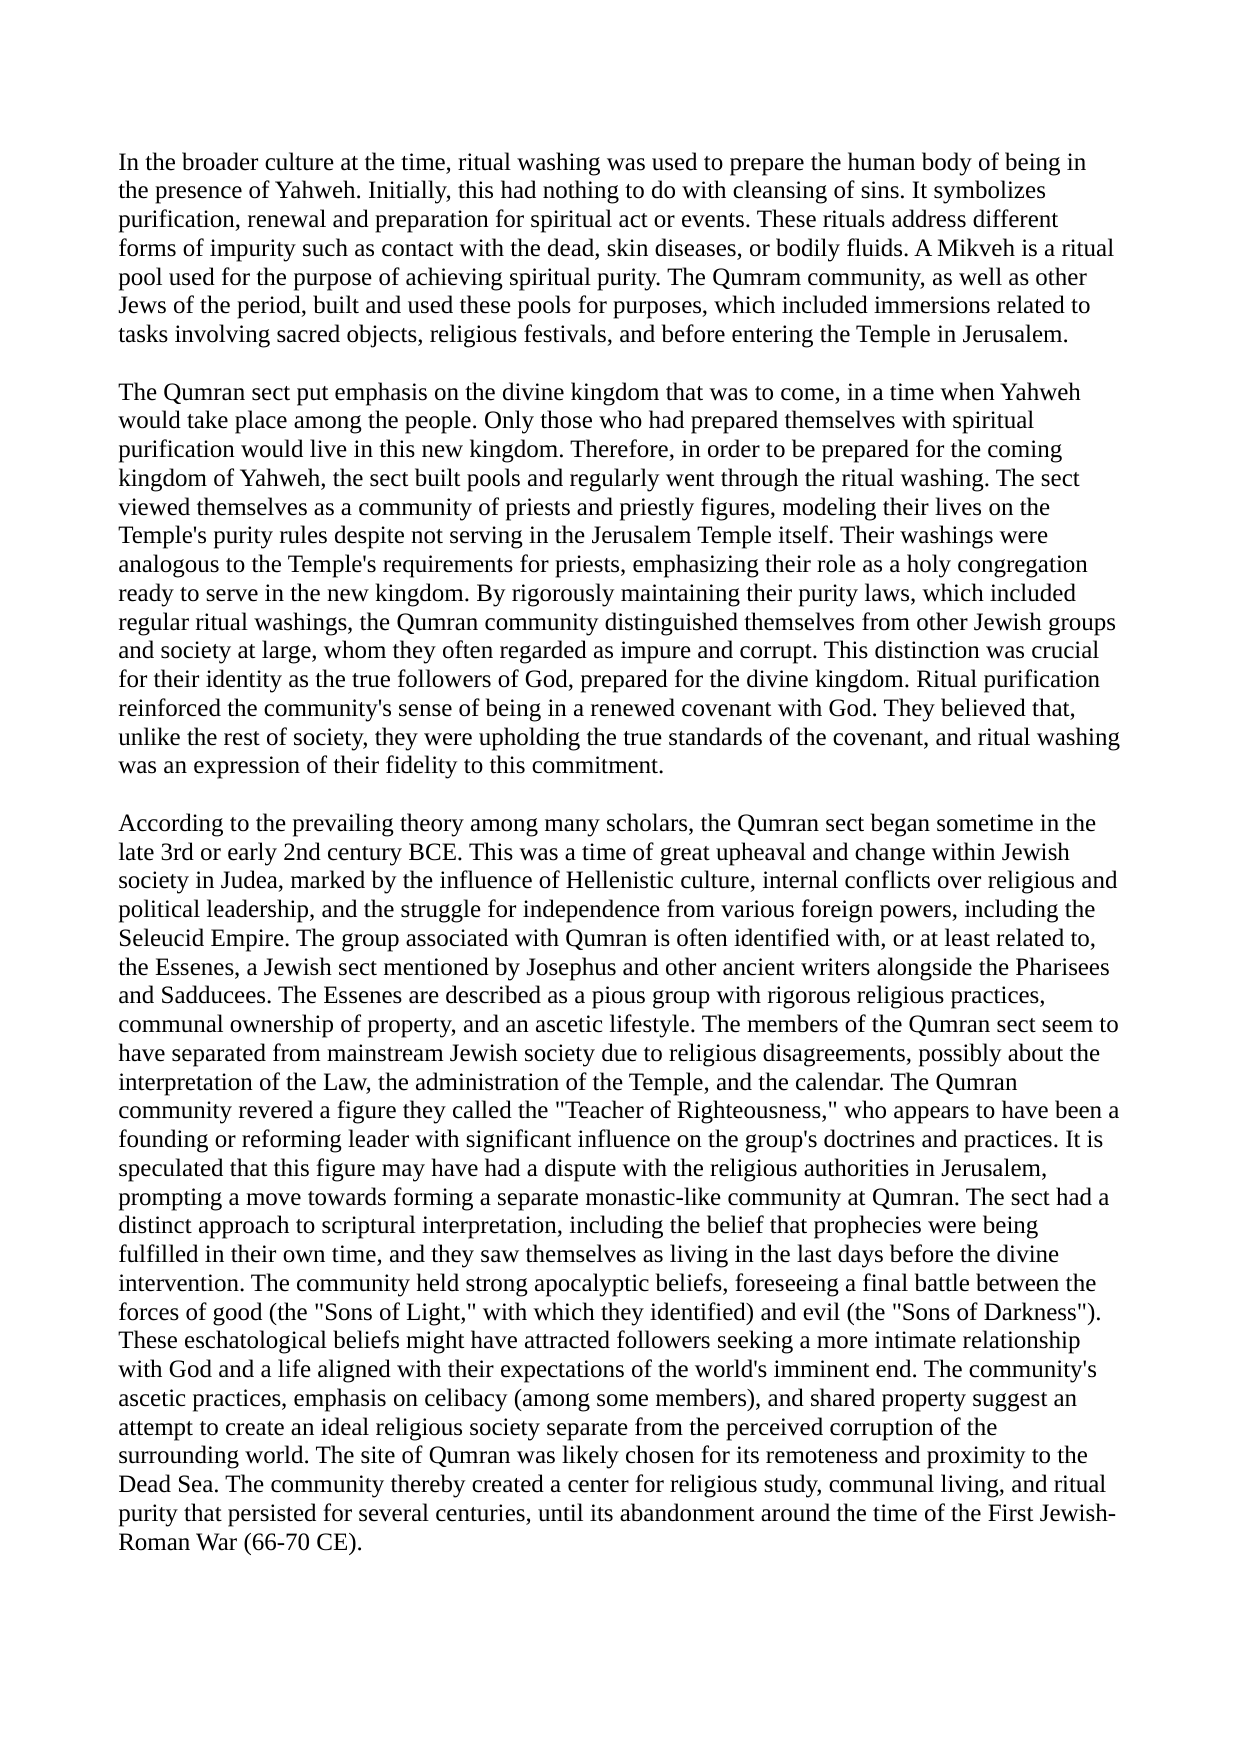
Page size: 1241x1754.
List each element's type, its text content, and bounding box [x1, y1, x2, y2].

text The Qumran sect put emphasis on the divine kingdom that was to come, in a time when Yahweh would take place among the people. Only those who had prepared themselves with spiritual purification would live in this new kingdom. Therefore, in order to be prepared for the coming kingdom of Yahweh, the sect built pools and regularly went through the ritual washing. The sect viewed themselves as a community of priests and priestly figures, modeling their lives on the Temple's purity rules despite not serving in the Jerusalem Temple itself. Their washings were analogous to the Temple's requirements for priests, emphasizing their role as a holy congregation ready to serve in the new kingdom. By rigorously maintaining their purity laws, which included regular ritual washings, the Qumran community distinguished themselves from other Jewish groups and society at large, whom they often regarded as impure and corrupt. This distinction was crucial for their identity as the true followers of God, prepared for the divine kingdom. Ritual purification reinforced the community's sense of being in a renewed covenant with God. They believed that, unlike the rest of society, they were upholding the true standards of the covenant, and ritual washing was an expression of their fidelity to this commitment. [118, 377, 1122, 779]
text According to the prevailing theory among many scholars, the Qumran sect began sometime in the late 3rd or early 2nd century BCE. This was a time of great upheaval and change within Jewish society in Judea, marked by the influence of Hellenistic culture, internal conflicts over religious and political leadership, and the struggle for independence from various foreign powers, including the Seleucid Empire. The group associated with Qumran is often identified with, or at least related to, the Essenes, a Jewish sect mentioned by Josephus and other ancient writers alongside the Pharisees and Sadducees. The Essenes are described as a pious group with rigorous religious practices, communal ownership of property, and an ascetic lifestyle. The members of the Qumran sect seem to have separated from mainstream Jewish society due to religious disagreements, possibly about the interpretation of the Law, the administration of the Temple, and the calendar. The Qumran community revered a figure they called the "Teacher of Righteousness," who appears to have been a founding or reforming leader with significant influence on the group's doctrines and practices. It is speculated that this figure may have had a dispute with the religious authorities in Jerusalem, prompting a move towards forming a separate monastic-like community at Qumran. The sect had a distinct approach to scriptural interpretation, including the belief that prophecies were being fulfilled in their own time, and they saw themselves as living in the last days before the divine intervention. The community held strong apocalyptic beliefs, foreseeing a final battle between the forces of good (the "Sons of Light," with which they identified) and evil (the "Sons of Darkness"). These eschatological beliefs might have attracted followers seeking a more intimate relationship with God and a life aligned with their expectations of the world's imminent end. The community's ascetic practices, emphasis on celibacy (among some members), and shared property suggest an attempt to create an ideal religious society separate from the perceived corruption of the surrounding world. The site of Qumran was likely chosen for its remoteness and proximity to the Dead Sea. The community thereby created a center for religious study, communal living, and ritual purity that persisted for several centuries, until its abandonment around the time of the First Jewish-Roman War (66-70 CE). [118, 808, 1122, 1556]
text In the broader culture at the time, ritual washing was used to prepare the human body of being in the presence of Yahweh. Initially, this had nothing to do with cleansing of sins. It symbolizes purification, renewal and preparation for spiritual act or events. These rituals address different forms of impurity such as contact with the dead, skin diseases, or bodily fluids. A Mikveh is a ritual pool used for the purpose of achieving spiritual purity. The Qumram community, as well as other Jews of the period, built and used these pools for purposes, which included immersions related to tasks involving sacred objects, religious festivals, and before entering the Temple in Jerusalem. [118, 147, 1122, 348]
